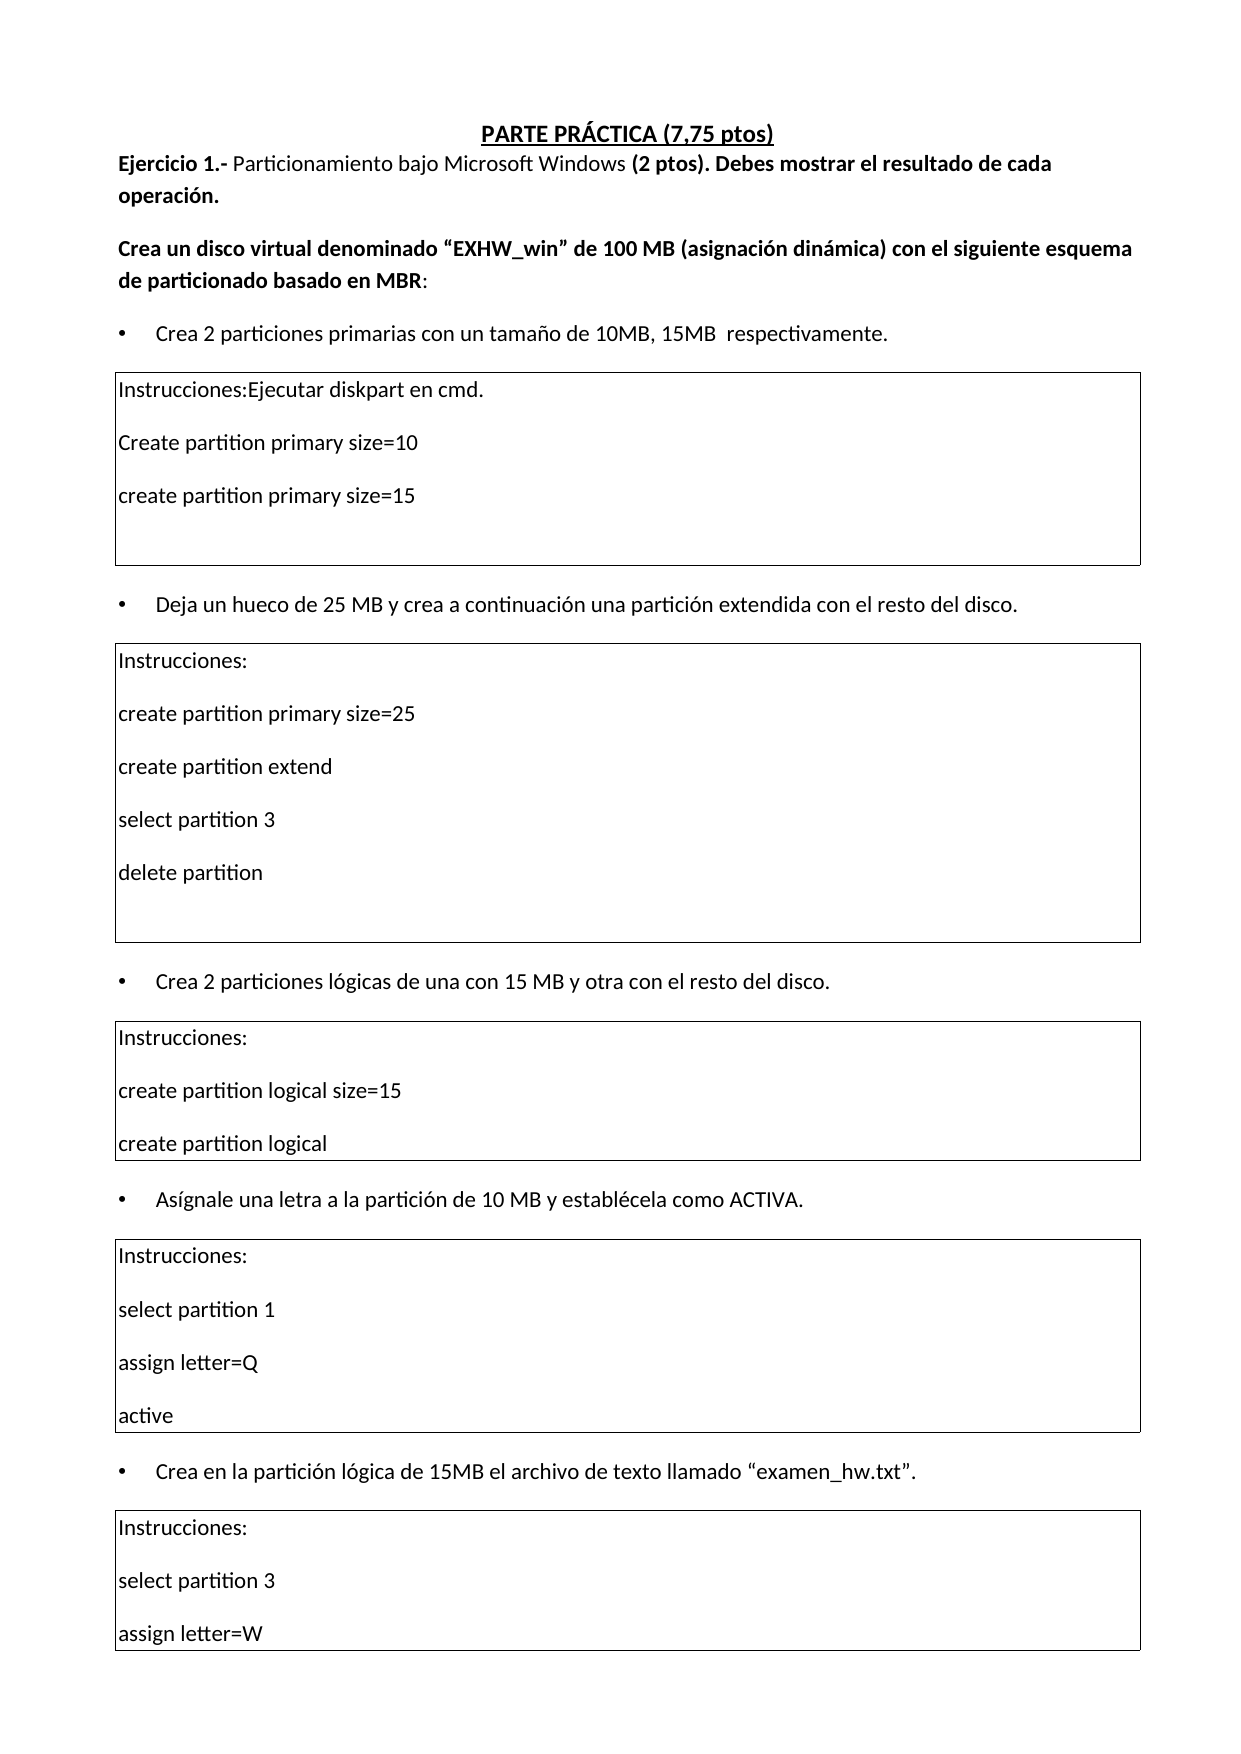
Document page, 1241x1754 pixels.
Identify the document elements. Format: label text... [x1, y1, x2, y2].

text active [116, 1398, 1140, 1432]
text Instrucciones:Ejecutar diskpart en cmd. [116, 373, 1140, 403]
text Instrucciones: [116, 1022, 1140, 1052]
list Crea en la partición lógica de 15MB el archivo de texto llamado “examen_hw.txt”. [118, 1457, 1137, 1485]
text select partition 1 [116, 1292, 1140, 1323]
text Ejercicio 1.- Particionamiento bajo Microsoft Windows (2 ptos). Debes mostrar el resultado de cada operación. [118, 149, 1137, 209]
text create partition primary size=25 [116, 696, 1140, 727]
list Deja un hueco de 25 MB y crea a continuación una partición extendida con el resto del disco. [118, 590, 1137, 618]
text Instrucciones: [116, 644, 1140, 674]
list Asígnale una letra a la partición de 10 MB y establécela como ACTIVA. [118, 1186, 1137, 1214]
text delete partition [116, 855, 1140, 886]
text assign letter=Q [116, 1345, 1140, 1376]
text Instrucciones: [116, 1511, 1140, 1541]
text create partition logical size=15 [116, 1073, 1140, 1104]
text select partition 3 [116, 1563, 1140, 1594]
list Crea 2 particiones lógicas de una con 15 MB y otra con el resto del disco. [118, 967, 1137, 996]
text Create partition primary size=10 [116, 425, 1140, 456]
text assign letter=W [116, 1616, 1140, 1650]
list Crea 2 particiones primarias con un tamaño de 10MB, 15MB respectivamente. [118, 319, 1137, 347]
text Crea un disco virtual denominado “EXHW_win” de 100 MB (asignación dinámica) con el siguiente esquema de particionado basado en MBR: [118, 234, 1137, 294]
text create partition primary size=15 [116, 478, 1140, 509]
text create partition extend [116, 749, 1140, 780]
text PARTE PRÁCTICA (7,75 ptos) [118, 118, 1137, 149]
text create partition logical [116, 1127, 1140, 1160]
text Instrucciones: [116, 1240, 1140, 1270]
text select partition 3 [116, 802, 1140, 833]
